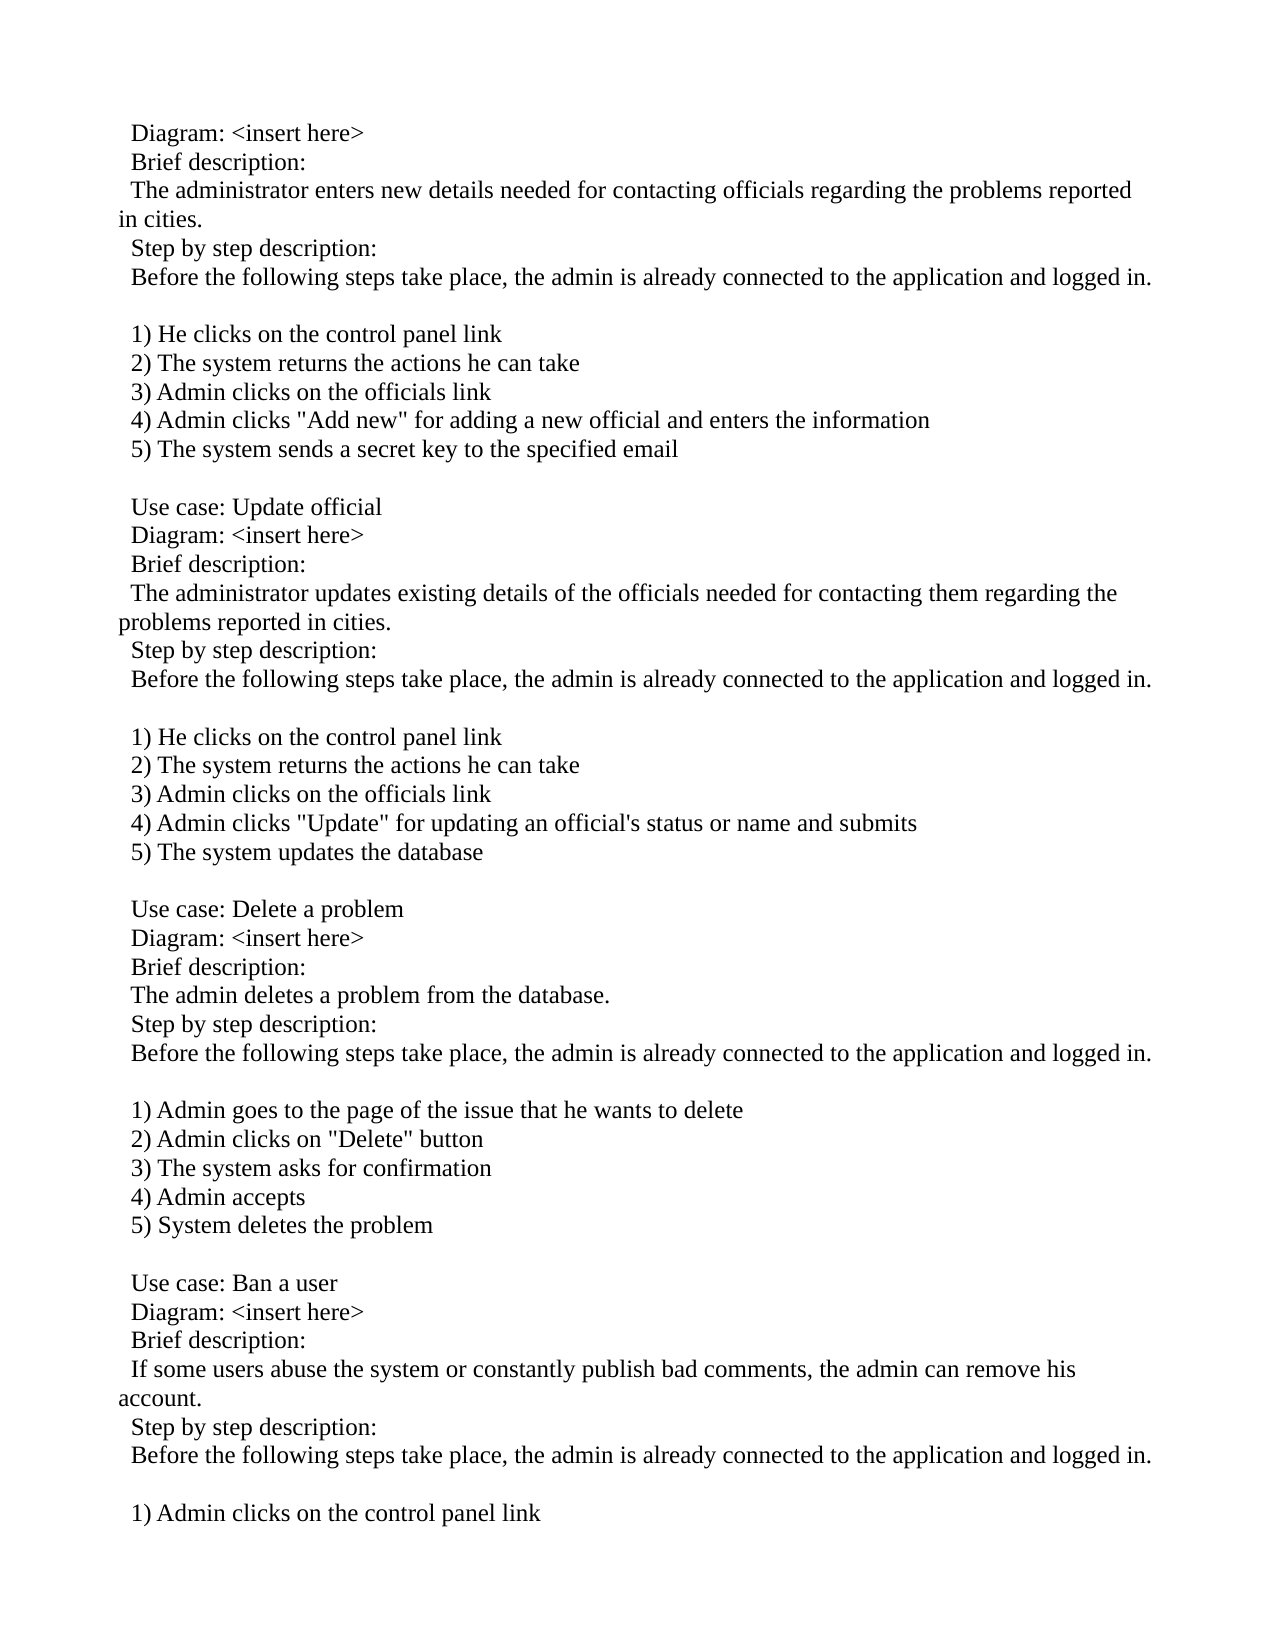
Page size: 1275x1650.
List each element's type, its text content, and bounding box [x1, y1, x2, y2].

text The admin deletes a problem from the database. [118, 981, 1157, 1009]
text 1) Admin goes to the page of the issue that he wants to delete [118, 1096, 1157, 1124]
text Diagram: <insert here> [118, 118, 1157, 147]
text The administrator updates existing details of the officials needed for contacting them regarding the problems reported in cities. [118, 578, 1157, 636]
text Use case: Update official [118, 492, 1157, 521]
text Diagram: <insert here> [118, 923, 1157, 952]
text 4) Admin accepts [118, 1182, 1157, 1211]
text Brief description: [118, 952, 1157, 981]
text Step by step description: [118, 1009, 1157, 1038]
text Use case: Delete a problem [118, 894, 1157, 923]
text 3) Admin clicks on the officials link [118, 779, 1157, 808]
text Brief description: [118, 147, 1157, 176]
text Step by step description: [118, 233, 1157, 262]
text The administrator enters new details needed for contacting officials regarding the problems reported in cities. [118, 176, 1157, 233]
text Diagram: <insert here> [118, 521, 1157, 549]
text 2) Admin clicks on "Delete" button [118, 1124, 1157, 1153]
text 2) The system returns the actions he can take [118, 348, 1157, 377]
text Brief description: [118, 1326, 1157, 1354]
text 5) The system sends a secret key to the specified email [118, 434, 1157, 463]
text Step by step description: [118, 1412, 1157, 1441]
text 1) He clicks on the control panel link [118, 319, 1157, 348]
text 3) Admin clicks on the officials link [118, 377, 1157, 406]
text 1) He clicks on the control panel link [118, 722, 1157, 751]
text Before the following steps take place, the admin is already connected to the application and logged in. [118, 664, 1157, 693]
text 1) Admin clicks on the control panel link [118, 1498, 1157, 1527]
text Before the following steps take place, the admin is already connected to the application and logged in. [118, 1038, 1157, 1067]
text 4) Admin clicks "Update" for updating an official's status or name and submits [118, 808, 1157, 837]
text Before the following steps take place, the admin is already connected to the application and logged in. [118, 262, 1157, 291]
text Diagram: <insert here> [118, 1297, 1157, 1326]
text Before the following steps take place, the admin is already connected to the application and logged in. [118, 1441, 1157, 1469]
text If some users abuse the system or constantly publish bad comments, the admin can remove his account. [118, 1354, 1157, 1412]
text 5) System deletes the problem [118, 1211, 1157, 1239]
text 3) The system asks for confirmation [118, 1153, 1157, 1182]
text Brief description: [118, 549, 1157, 578]
text 2) The system returns the actions he can take [118, 751, 1157, 779]
text 4) Admin clicks "Add new" for adding a new official and enters the information [118, 406, 1157, 434]
text 5) The system updates the database [118, 837, 1157, 866]
text Step by step description: [118, 636, 1157, 664]
text Use case: Ban a user [118, 1268, 1157, 1297]
